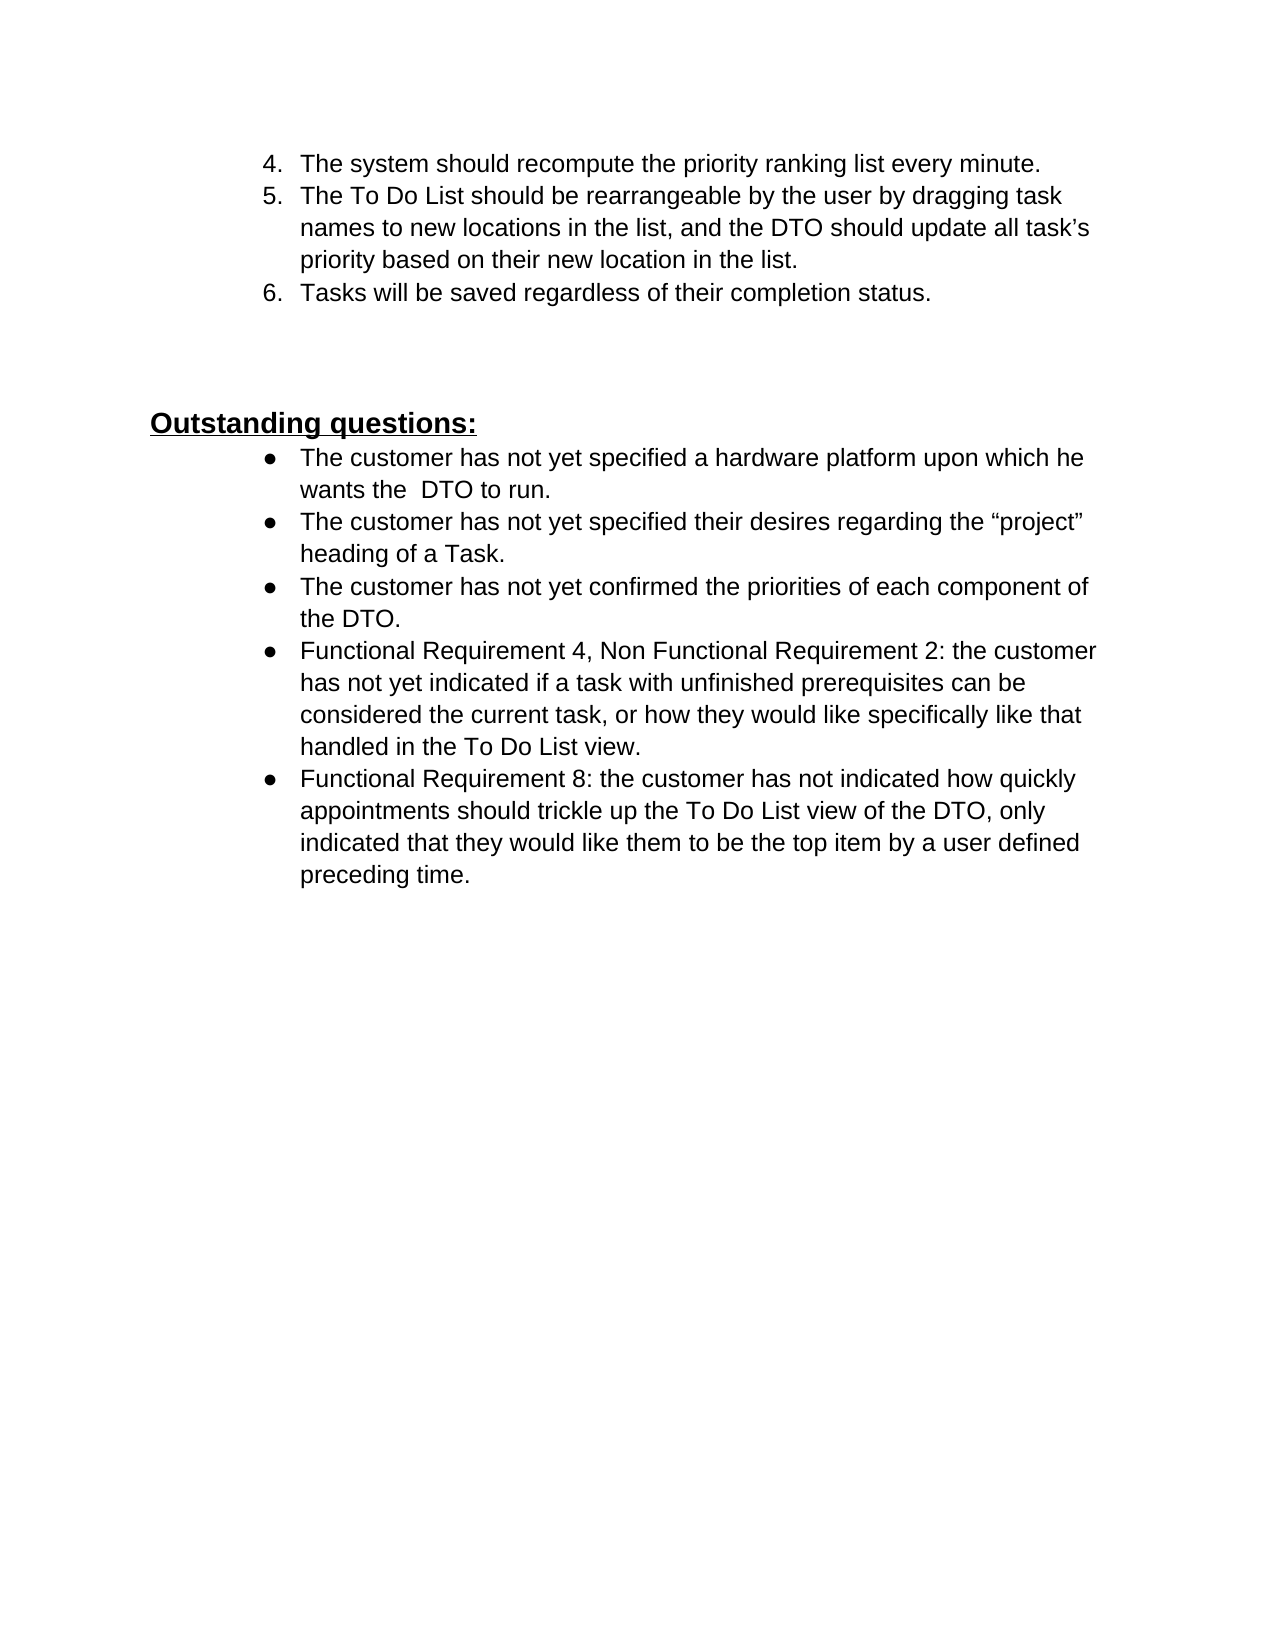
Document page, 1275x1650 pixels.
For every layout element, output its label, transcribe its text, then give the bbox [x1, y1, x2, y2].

list The To Do List should be rearrangeable by the user by dragging task names to new locations in the list, and the DTO should update all task’s priority based on their new location in the list. [262, 182, 1125, 274]
list Functional Requirement 8: the customer has not indicated how quickly appointments should trickle up the To Do List view of the DTO, only indicated that they would like them to be the top item by a user defined preceding time. [262, 765, 1125, 889]
list The customer has not yet specified their desires regarding the “project” heading of a Task. [262, 508, 1125, 568]
text Outstanding questions: [150, 407, 1125, 439]
list The customer has not yet confirmed the priorities of each component of the DTO. [262, 572, 1125, 632]
list Functional Requirement 4, Non Functional Requirement 2: the customer has not yet indicated if a task with unfinished prerequisites can be considered the current task, or how they would like specifically like that handled in the To Do List view. [262, 637, 1125, 761]
list Tasks will be saved regardless of their completion status. [262, 278, 1125, 306]
list The system should recompute the priority ranking list every minute. [262, 150, 1125, 178]
list The customer has not yet specified a hardware platform upon which he wants the DTO to run. [262, 444, 1125, 504]
